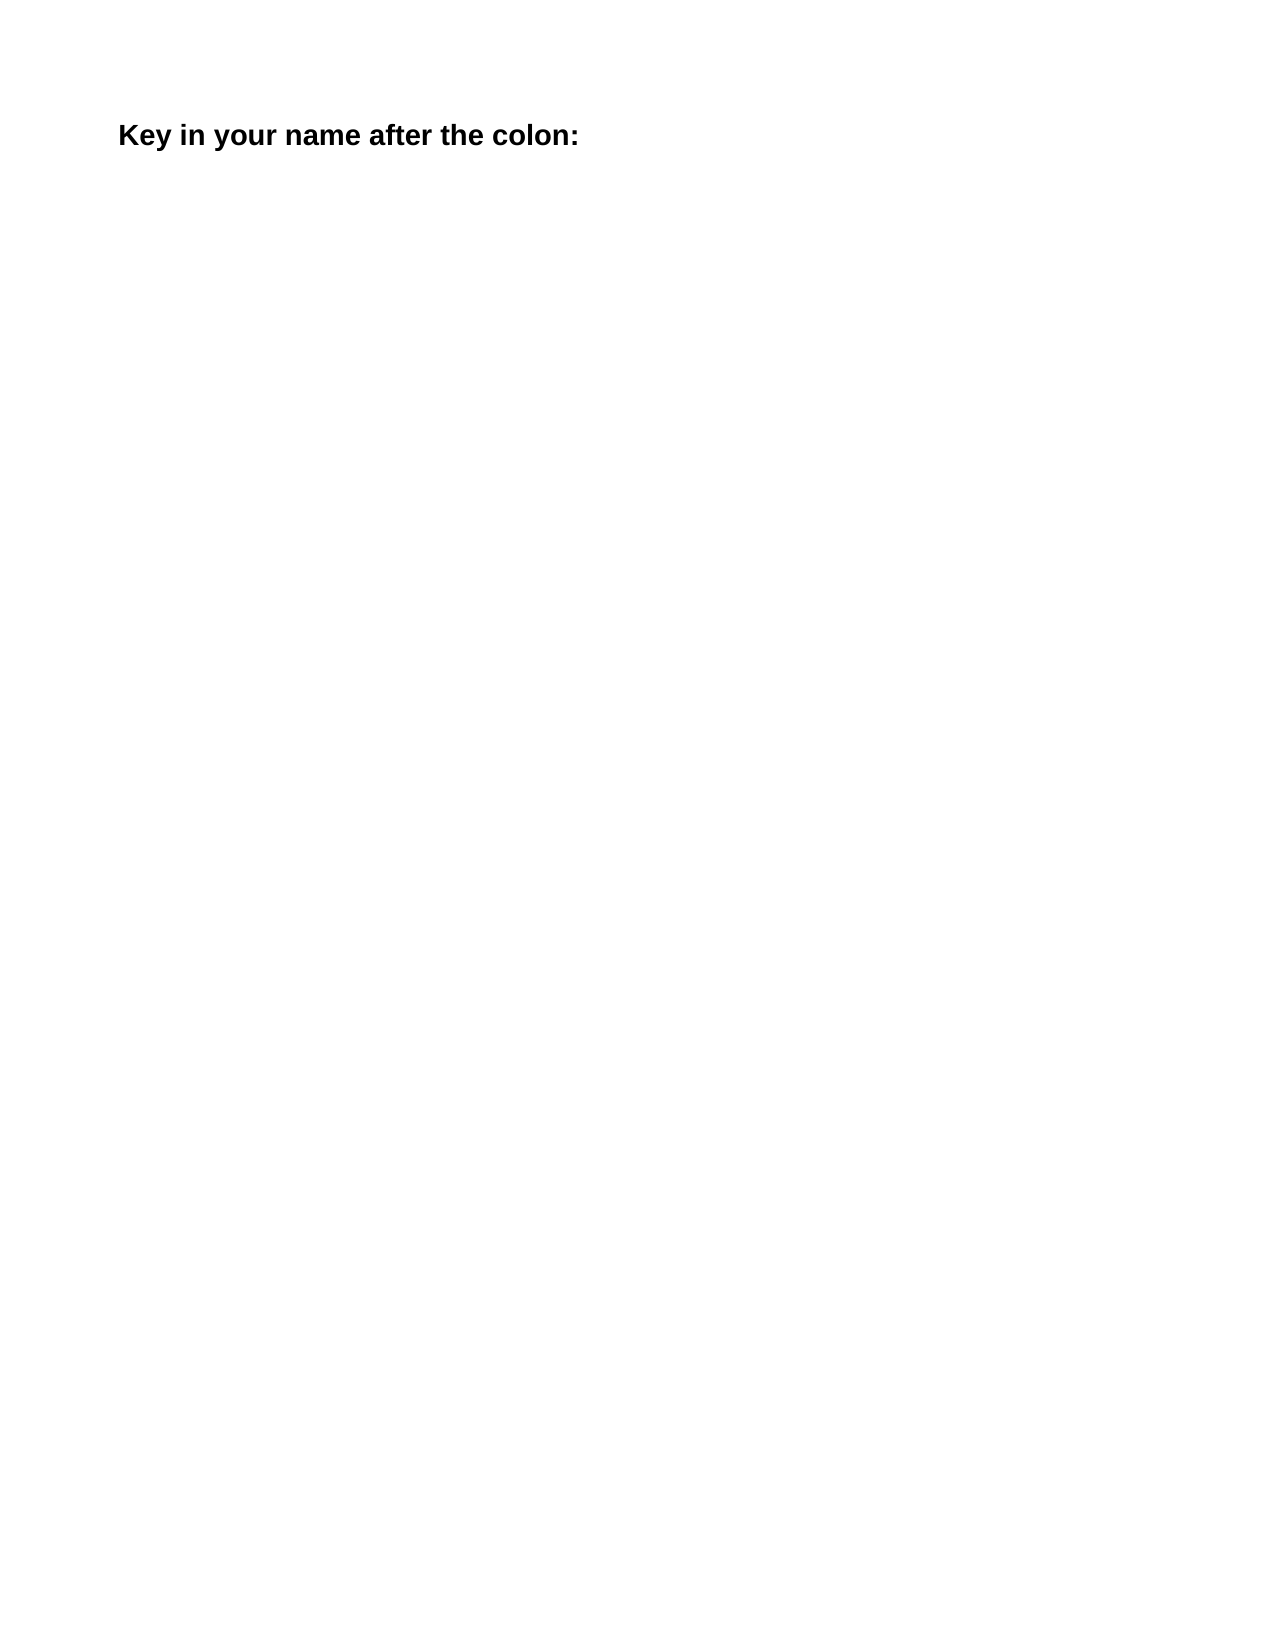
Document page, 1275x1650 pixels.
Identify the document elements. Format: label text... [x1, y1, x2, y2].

text Key in your name after the colon: [118, 118, 1157, 152]
